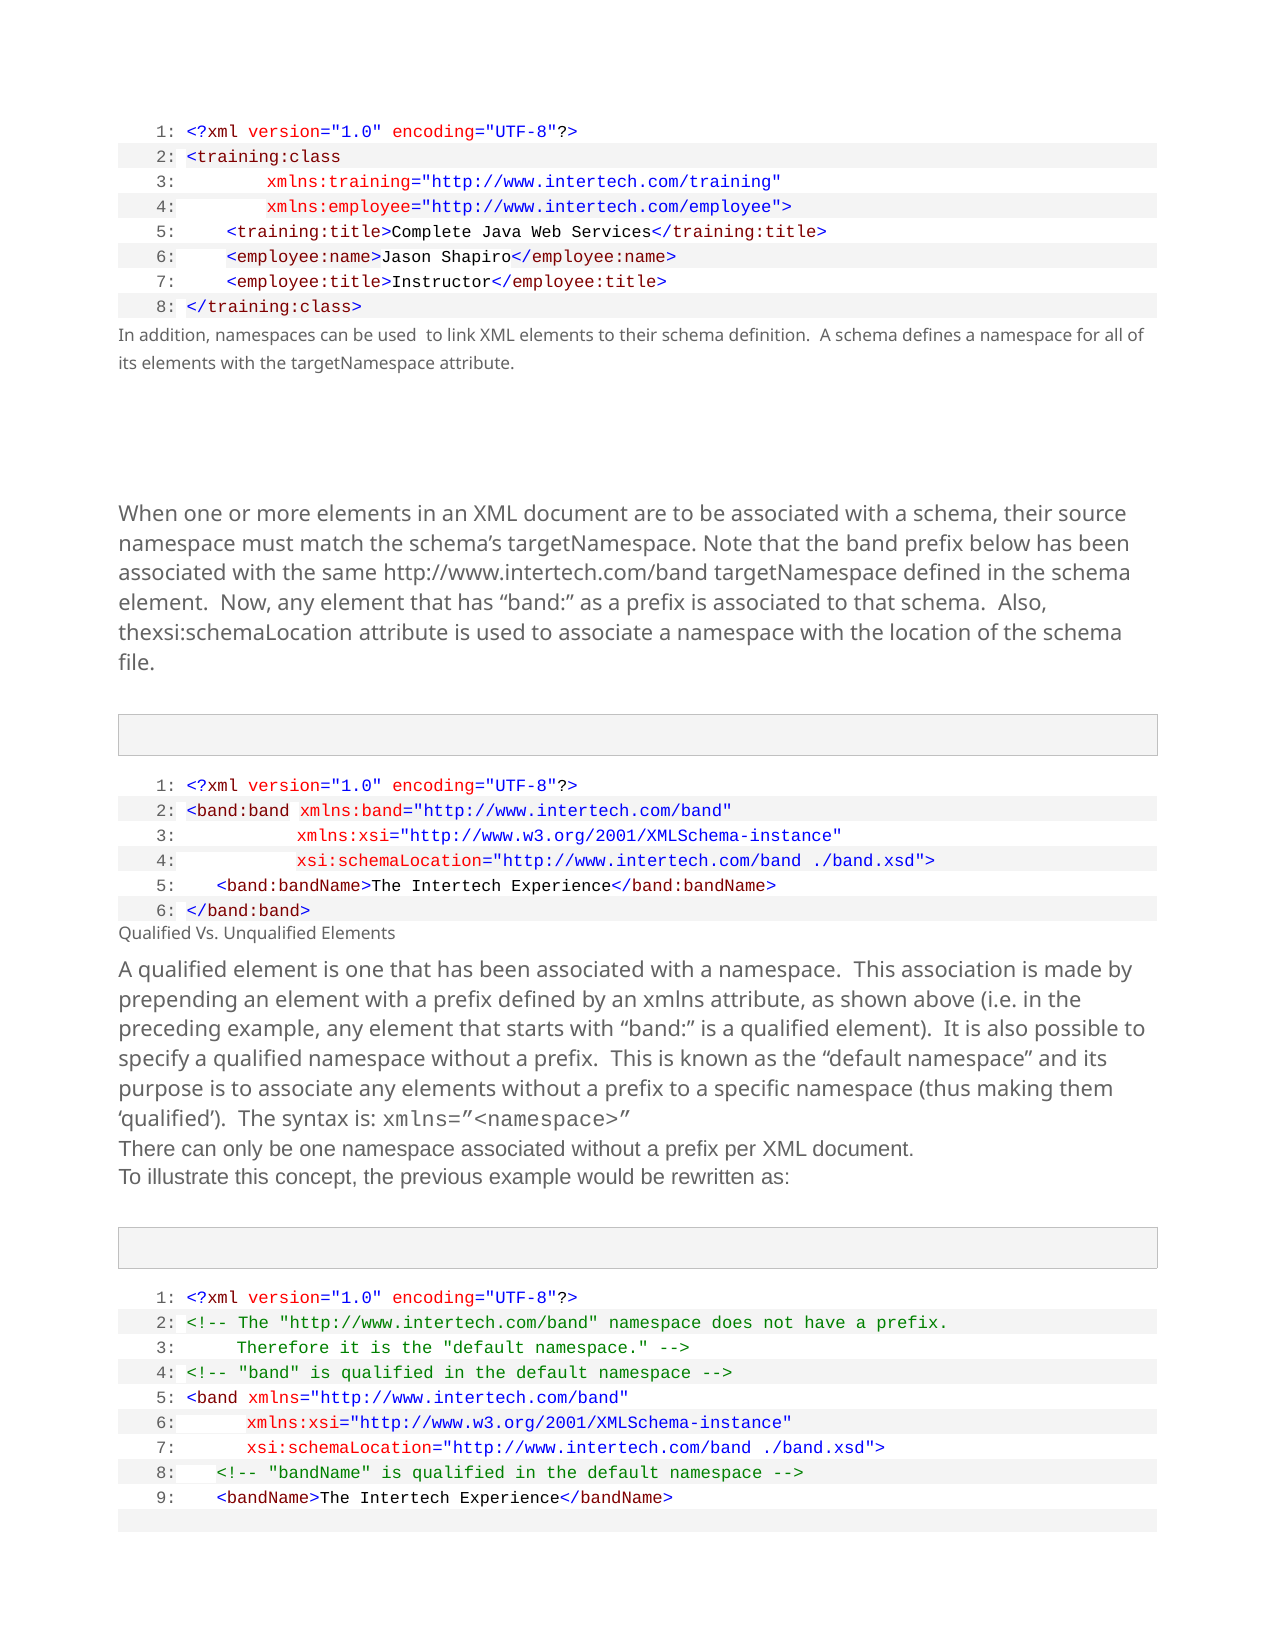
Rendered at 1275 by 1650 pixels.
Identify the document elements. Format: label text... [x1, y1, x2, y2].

text 5: <training:title>Complete Java Web Services</training:title> [118, 218, 1157, 243]
text 2: <!-- The "http://www.intertech.com/band" namespace does not have a prefix. [118, 1309, 1157, 1334]
text 6: </band:band> [118, 896, 1157, 921]
text To illustrate this concept, the previous example would be rewritten as: [118, 1161, 1157, 1189]
text 4: <!-- "band" is qualified in the default namespace --> [118, 1359, 1157, 1384]
text 1: <?xml version="1.0" encoding="UTF-8"?> [118, 771, 1157, 796]
text 8: </training:class> [118, 293, 1157, 318]
text 8: <!-- "bandName" is qualified in the default namespace --> [118, 1459, 1157, 1484]
text 1: <?xml version="1.0" encoding="UTF-8"?> [118, 1284, 1157, 1309]
text 4: xsi:schemaLocation="http://www.intertech.com/band ./band.xsd"> [118, 846, 1157, 871]
text 4: xmlns:employee="http://www.intertech.com/employee"> [118, 193, 1157, 218]
text 6: <employee:name>Jason Shapiro</employee:name> [118, 243, 1157, 268]
text A qualified element is one that has been associated with a namespace. This association is made by prepending an element with a prefix defined by an xmlns attribute, as shown above (i.e. in the preceding example, any element that starts with “band:” is a qualified element). It is also possible to specify a qualified namespace without a prefix. This is known as the “default namespace” and its purpose is to associate any elements without a prefix to a specific namespace (thus making them ‘qualified’). The syntax is: xmlns=”<namespace>” [118, 954, 1157, 1133]
text In addition, namespaces can be used to link XML elements to their schema definition. A schema defines a namespace for all of its elements with the targetNamespace attribute. [118, 318, 1157, 374]
text 3: Therefore it is the "default namespace." --> [118, 1334, 1157, 1359]
text 7: xsi:schemaLocation="http://www.intertech.com/band ./band.xsd"> [118, 1434, 1157, 1459]
text 6: xmlns:xsi="http://www.w3.org/2001/XMLSchema-instance" [118, 1409, 1157, 1434]
text There can only be one namespace associated without a prefix per XML document. [118, 1133, 1157, 1161]
text 9: <bandName>The Intertech Experience</bandName> [118, 1484, 1157, 1509]
text 2: <band:band xmlns:band="http://www.intertech.com/band" [118, 796, 1157, 821]
text 3: xmlns:training="http://www.intertech.com/training" [118, 168, 1157, 193]
text 7: <employee:title>Instructor</employee:title> [118, 268, 1157, 293]
text 2: <training:class [118, 143, 1157, 168]
text 3: xmlns:xsi="http://www.w3.org/2001/XMLSchema-instance" [118, 821, 1157, 846]
text 5: <band:bandName>The Intertech Experience</band:bandName> [118, 871, 1157, 896]
text 1: <?xml version="1.0" encoding="UTF-8"?> [118, 118, 1157, 143]
subtitle Qualified Vs. Unqualified Elements [118, 921, 1157, 945]
text When one or more elements in an XML document are to be associated with a schema, their source namespace must match the schema’s targetNamespace. Note that the band prefix below has been associated with the same http://www.intertech.com/band targetNamespace defined in the schema element. Now, any element that has “band:” as a prefix is associated to that schema. Also, thexsi:schemaLocation attribute is used to associate a namespace with the location of the schema file. [118, 498, 1157, 677]
text 5: <band xmlns="http://www.intertech.com/band" [118, 1384, 1157, 1409]
